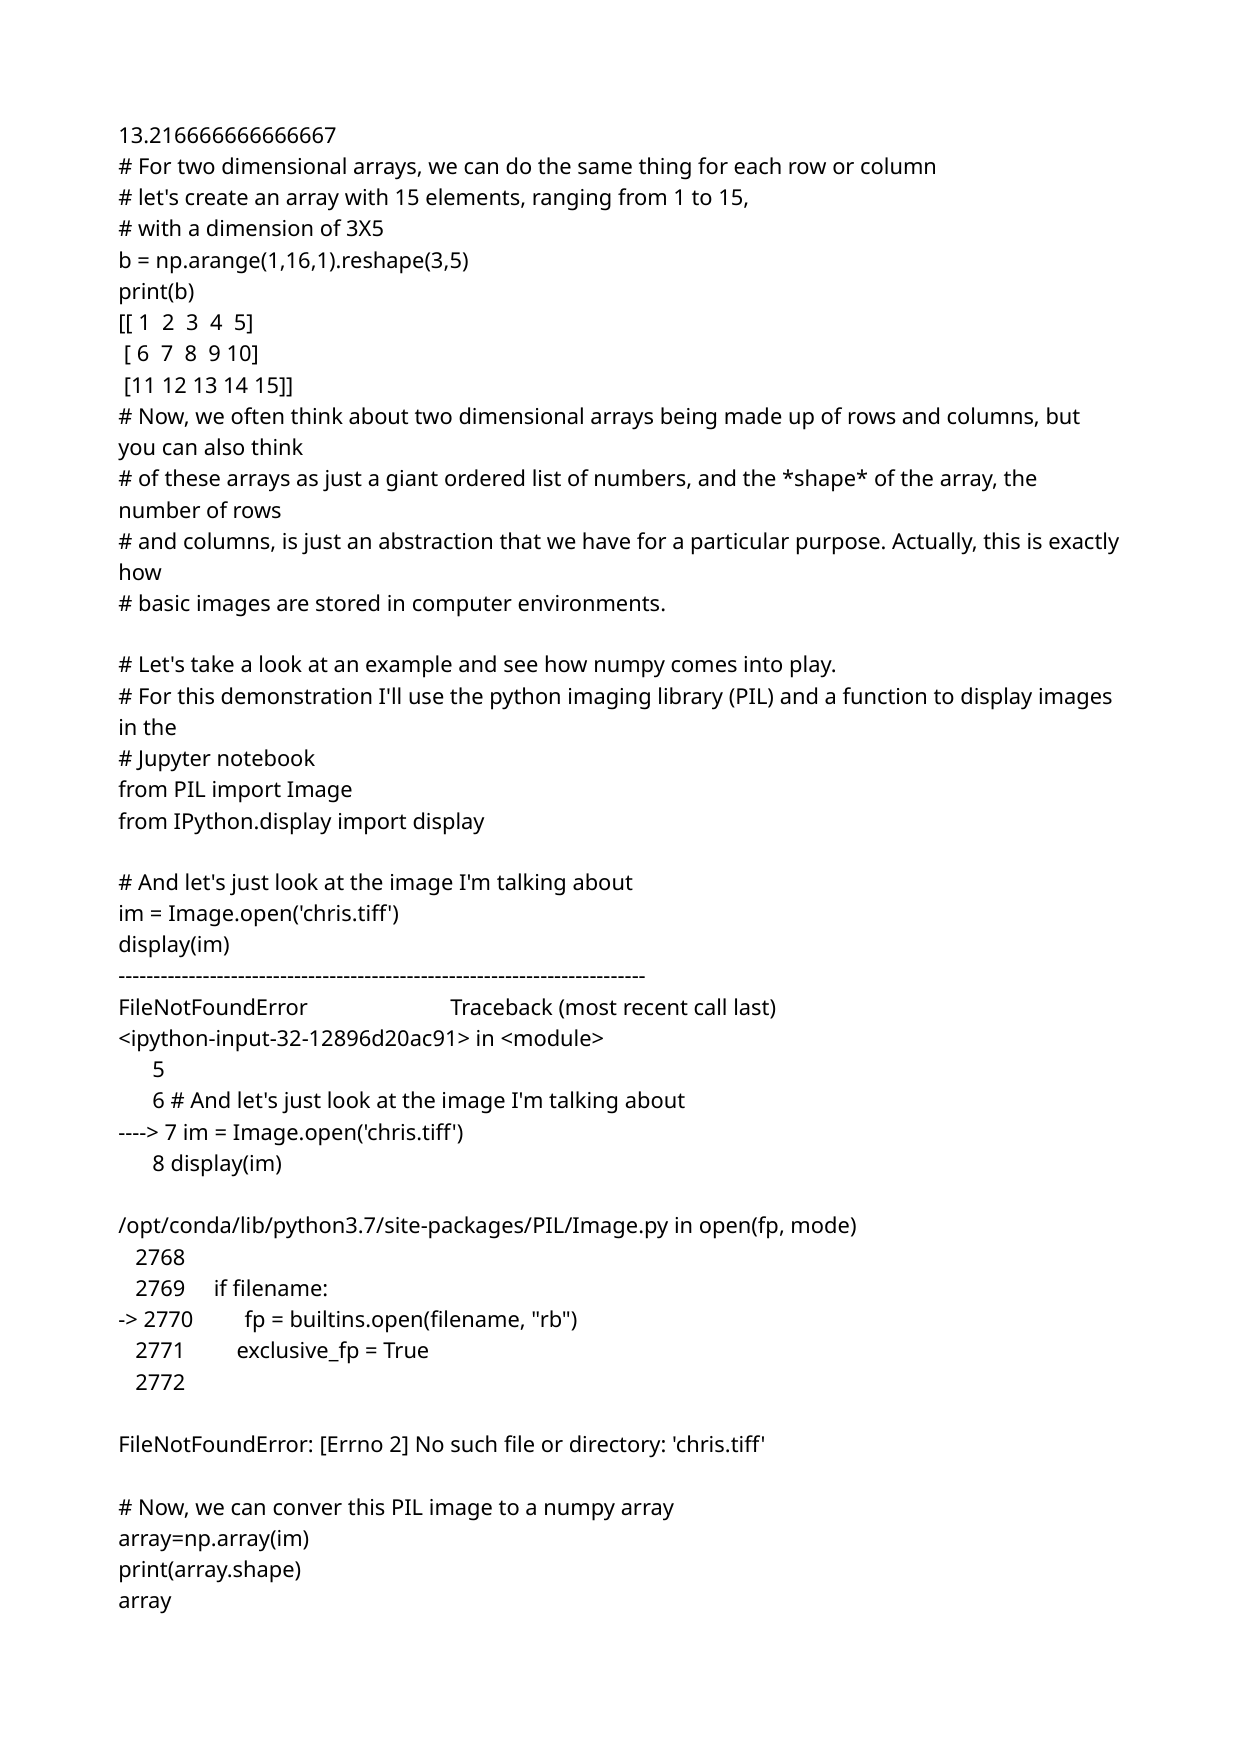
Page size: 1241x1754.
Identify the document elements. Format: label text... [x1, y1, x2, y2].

text <ipython-input-32-12896d20ac91> in <module> [118, 1021, 1122, 1053]
text print(b) [118, 274, 1122, 306]
text FileNotFoundError: [Errno 2] No such file or directory: 'chris.tiff' [118, 1428, 1122, 1459]
text FileNotFoundError Traceback (most recent call last) [118, 990, 1122, 1021]
text # Let's take a look at an example and see how numpy comes into play. [118, 648, 1122, 679]
text [[ 1 2 3 4 5] [118, 306, 1122, 337]
text 6 # And let's just look at the image I'm talking about [118, 1084, 1122, 1115]
text ----> 7 im = Image.open('chris.tiff') [118, 1115, 1122, 1146]
text # basic images are stored in computer environments. [118, 587, 1122, 618]
text # Jupyter notebook [118, 742, 1122, 773]
text 2768 [118, 1240, 1122, 1271]
text 5 [118, 1053, 1122, 1084]
text # with a dimension of 3X5 [118, 212, 1122, 243]
text ​ [118, 835, 1122, 865]
text # For this demonstration I'll use the python imaging library (PIL) and a function to display images in the [118, 679, 1122, 742]
text # Now, we often think about two dimensional arrays being made up of rows and columns, but you can also think [118, 399, 1122, 462]
text b = np.arange(1,16,1).reshape(3,5) [118, 243, 1122, 274]
text 13.216666666666667 [118, 118, 1122, 149]
text --------------------------------------------------------------------------- [118, 959, 1122, 990]
text 8 display(im) [118, 1146, 1122, 1178]
text im = Image.open('chris.tiff') [118, 896, 1122, 928]
text -> 2770 fp = builtins.open(filename, "rb") [118, 1303, 1122, 1334]
text from IPython.display import display [118, 804, 1122, 835]
text /opt/conda/lib/python3.7/site-packages/PIL/Image.py in open(fp, mode) [118, 1209, 1122, 1240]
text display(im) [118, 928, 1122, 959]
text ​ [118, 618, 1122, 648]
text [ 6 7 8 9 10] [118, 337, 1122, 368]
text [11 12 13 14 15]] [118, 368, 1122, 399]
text # For two dimensional arrays, we can do the same thing for each row or column [118, 149, 1122, 181]
text 2771 exclusive_fp = True [118, 1334, 1122, 1365]
text print(array.shape) [118, 1553, 1122, 1584]
text 2769 if filename: [118, 1271, 1122, 1303]
text array [118, 1584, 1122, 1615]
text # And let's just look at the image I'm talking about [118, 865, 1122, 896]
text # let's create an array with 15 elements, ranging from 1 to 15, [118, 181, 1122, 212]
text # of these arrays as just a giant ordered list of numbers, and the *shape* of the array, the number of rows [118, 462, 1122, 524]
text # Now, we can conver this PIL image to a numpy array [118, 1490, 1122, 1521]
text # and columns, is just an abstraction that we have for a particular purpose. Actually, this is exactly how [118, 524, 1122, 587]
text array=np.array(im) [118, 1521, 1122, 1553]
text 2772 [118, 1365, 1122, 1396]
text from PIL import Image [118, 773, 1122, 804]
